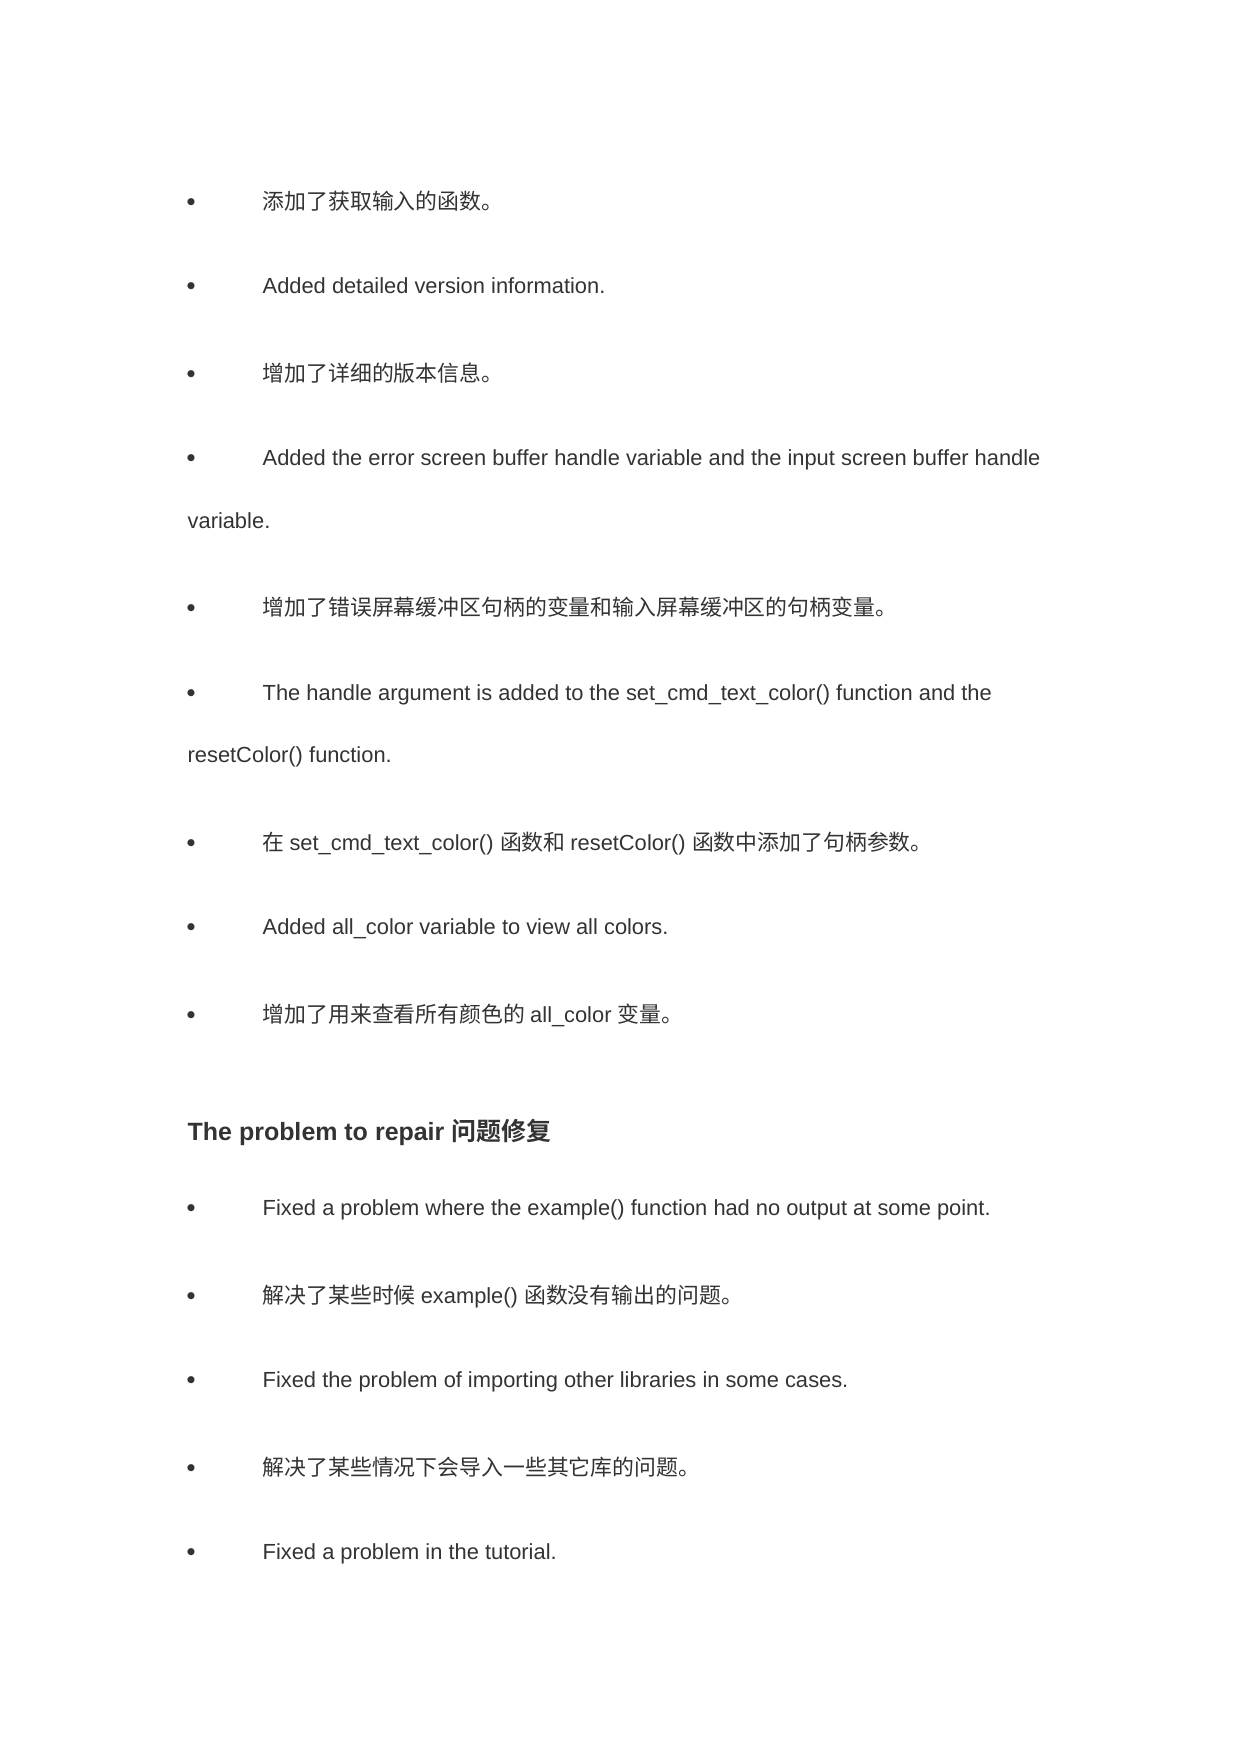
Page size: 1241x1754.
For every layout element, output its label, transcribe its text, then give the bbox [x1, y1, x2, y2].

list 解决了某些情况下会导入一些其它库的问题。 [187, 1424, 1053, 1486]
text The problem to repair 问题修复 [187, 1088, 1053, 1150]
list Fixed a problem in the tutorial. [187, 1510, 1053, 1572]
list Added all_color variable to view all colors. [187, 885, 1053, 947]
list Added detailed version information. [187, 244, 1053, 307]
list The handle argument is added to the set_cmd_text_color() function and the resetColor() function. [187, 650, 1053, 775]
list 在 set_cmd_text_color() 函数和 resetColor() 函数中添加了句柄参数。 [187, 799, 1053, 861]
list Added the error screen buffer handle variable and the input screen buffer handle variable. [187, 416, 1053, 541]
list 解决了某些时候 example() 函数没有输出的问题。 [187, 1252, 1053, 1314]
list Fixed a problem where the example() function had no output at some point. [187, 1166, 1053, 1228]
list 增加了错误屏幕缓冲区句柄的变量和输入屏幕缓冲区的句柄变量。 [187, 564, 1053, 627]
list 增加了详细的版本信息。 [187, 330, 1053, 393]
list Fixed the problem of importing other libraries in some cases. [187, 1338, 1053, 1400]
list 添加了获取输入的函数。 [187, 158, 1053, 221]
list 增加了用来查看所有颜色的 all_color 变量。 [187, 971, 1053, 1033]
